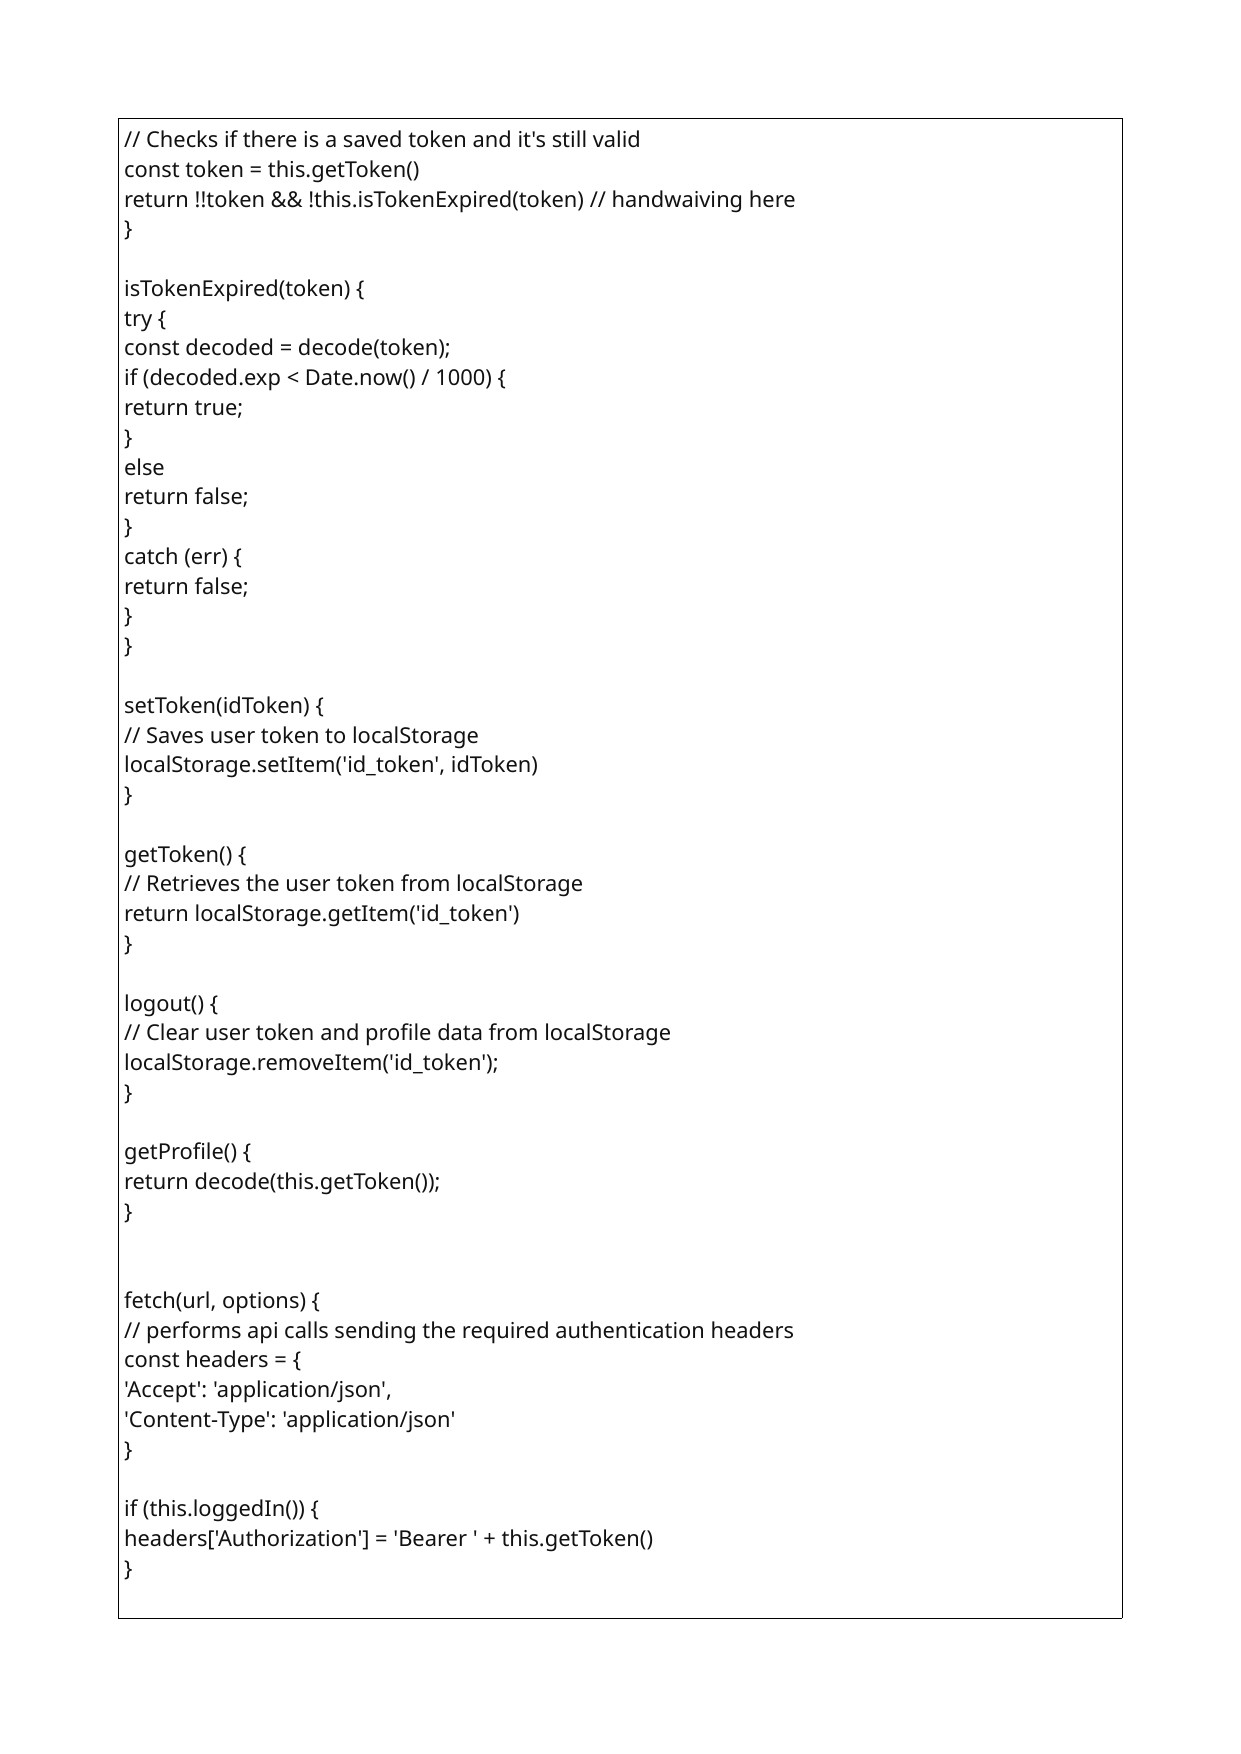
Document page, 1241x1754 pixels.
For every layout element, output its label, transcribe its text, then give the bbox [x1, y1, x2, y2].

table_header // Checks if there is a saved token and it's still valid const token = this.getToken() return !!token && !this.isTokenExpired(token) // handwaiving here } isTokenExpired(token) { try { const decoded = decode(token); if (decoded.exp < Date.now() / 1000) { return true; } else return false; } catch (err) { return false; } } setToken(idToken) { // Saves user token to localStorage localStorage.setItem('id_token', idToken) } getToken() { // Retrieves the user token from localStorage return localStorage.getItem('id_token') } logout() { // Clear user token and profile data from localStorage localStorage.removeItem('id_token'); } getProfile() { return decode(this.getToken()); } fetch(url, options) { // performs api calls sending the required authentication headers const headers = { 'Accept': 'application/json', 'Content-Type': 'application/json' } if (this.loggedIn()) { headers['Authorization'] = 'Bearer ' + this.getToken() } [119, 119, 1122, 1618]
